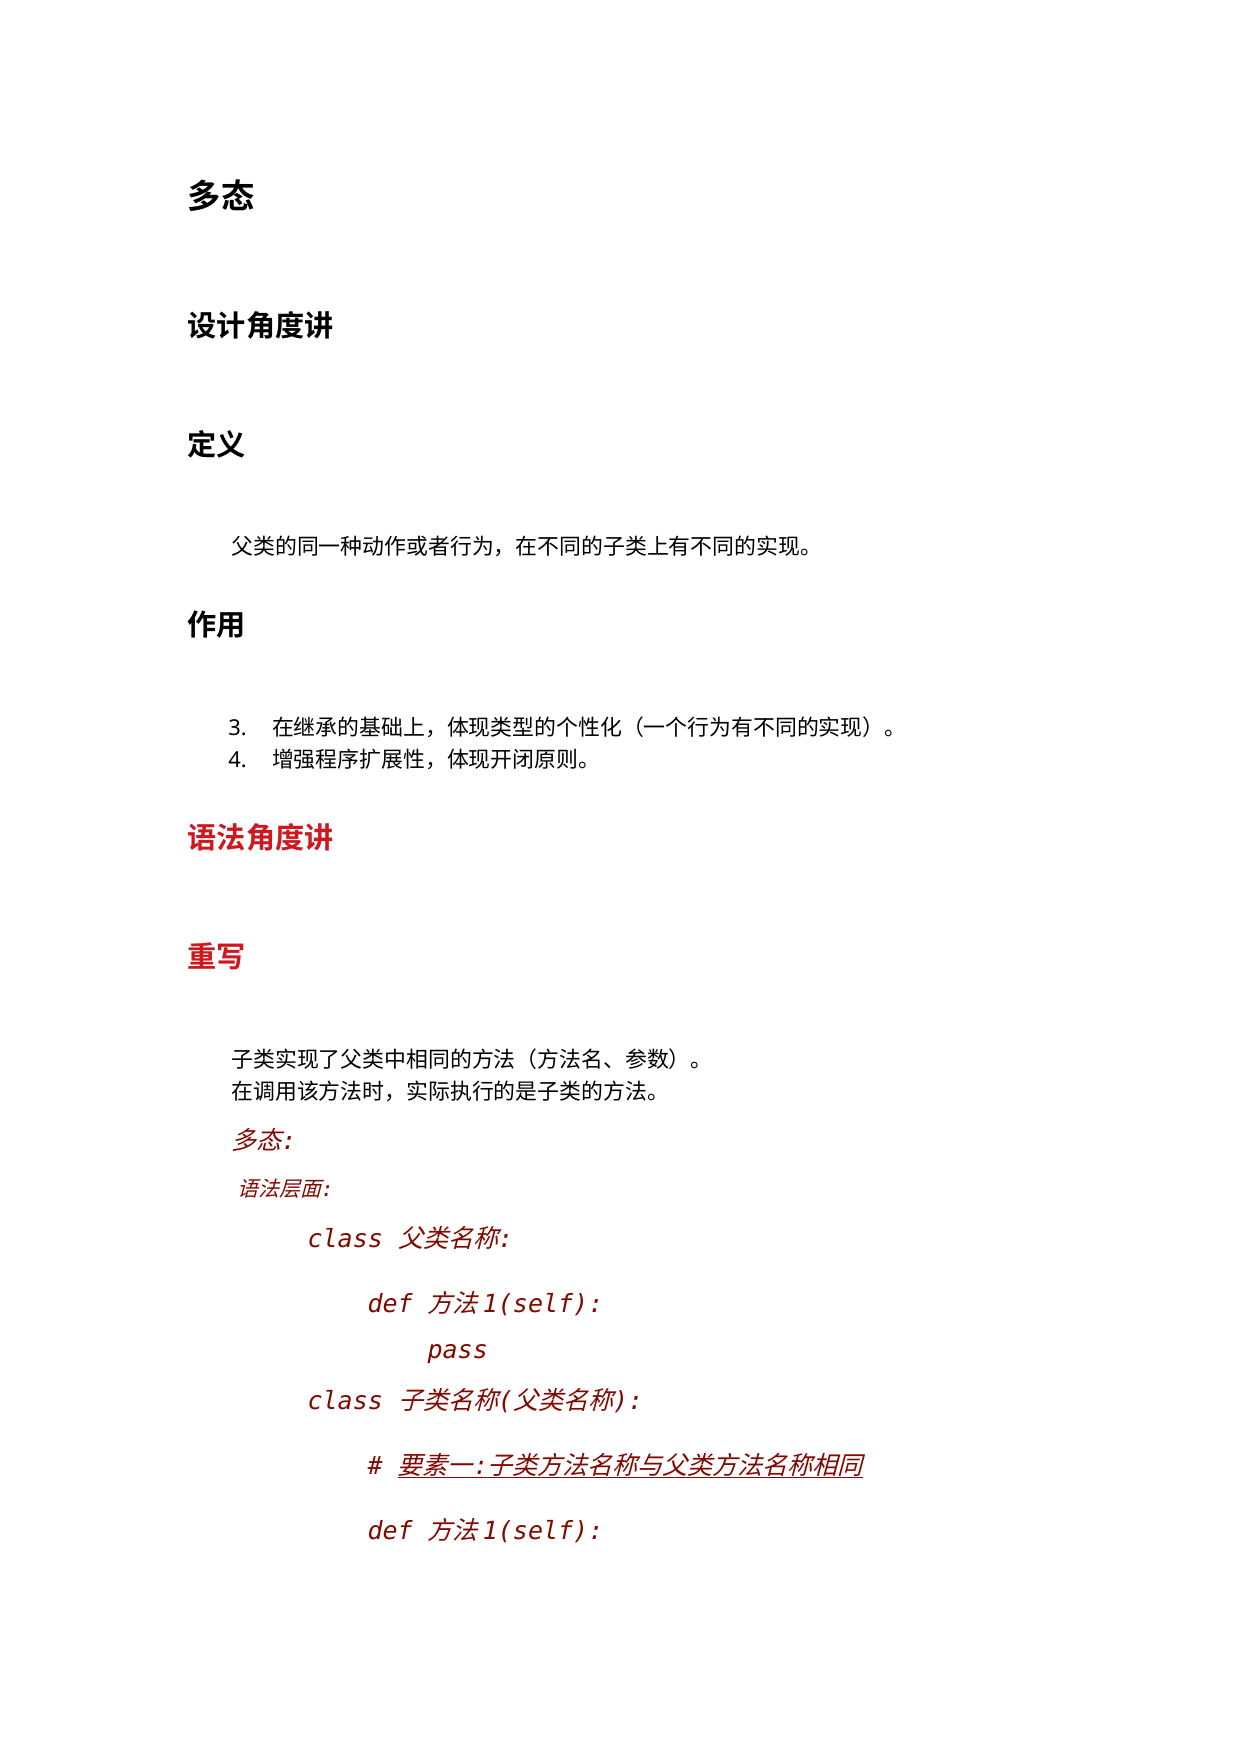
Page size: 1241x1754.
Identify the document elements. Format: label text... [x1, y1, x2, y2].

subtitle 设计角度讲 [187, 291, 1053, 356]
text def 方法1(self): [187, 1269, 1053, 1334]
subtitle 语法角度讲 [187, 804, 1053, 869]
text 多态: [187, 1106, 1053, 1171]
subtitle 重写 [187, 922, 1053, 987]
text 子类实现了父类中相同的方法（方法名、参数）。 [187, 1041, 1053, 1074]
text class 父类名称: [187, 1204, 1053, 1269]
text 在调用该方法时，实际执行的是子类的方法。 [187, 1074, 1053, 1106]
text # 要素一:子类方法名称与父类方法名称相同 [187, 1431, 1053, 1496]
list 在继承的基础上，体现类型的个性化（一个行为有不同的实现）。 [228, 709, 1053, 742]
text def 方法1(self): [187, 1496, 1053, 1561]
text 语法层面: [187, 1171, 1053, 1204]
list 增强程序扩展性，体现开闭原则。 [228, 742, 1053, 774]
subtitle 多态 [187, 162, 1053, 227]
text pass [187, 1334, 1053, 1366]
subtitle 作用 [187, 591, 1053, 656]
subtitle 定义 [187, 410, 1053, 475]
text 父类的同一种动作或者行为，在不同的子类上有不同的实现。 [187, 529, 1053, 561]
text class 子类名称(父类名称): [187, 1366, 1053, 1431]
